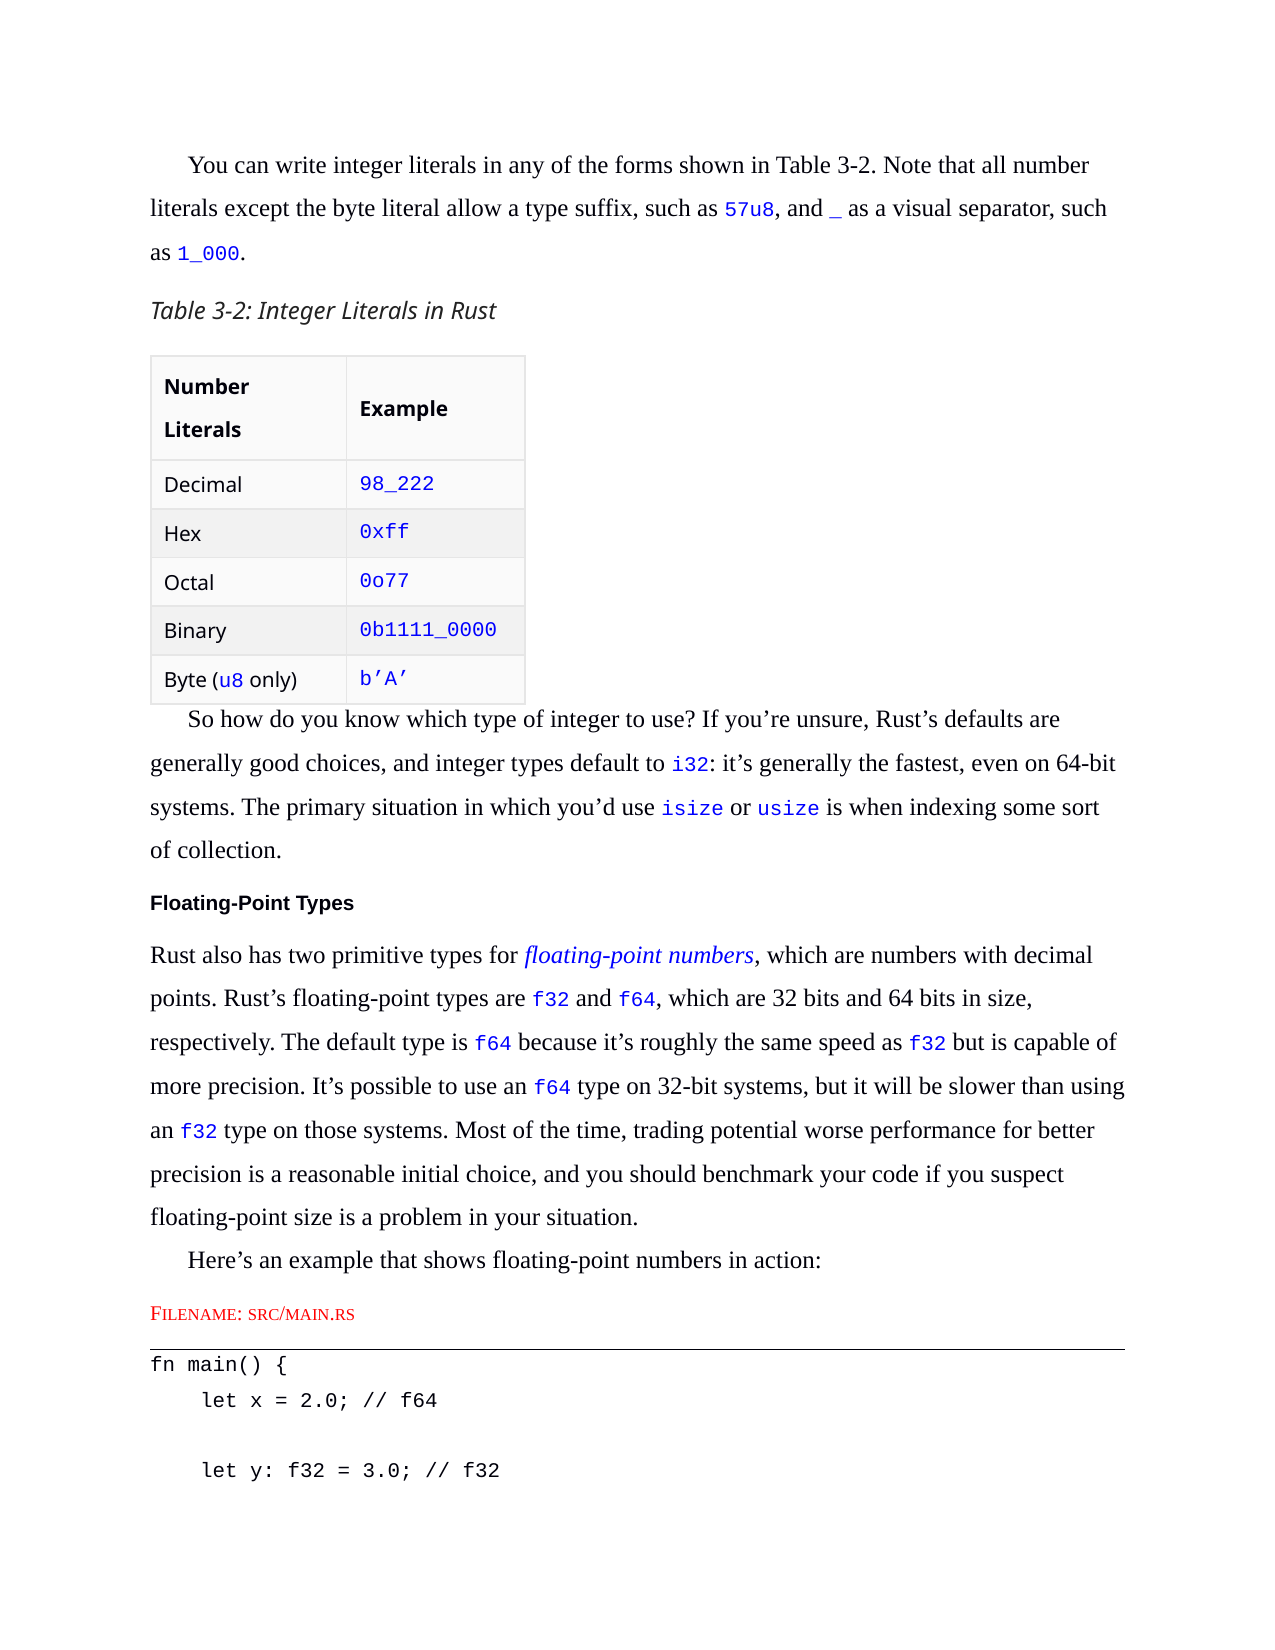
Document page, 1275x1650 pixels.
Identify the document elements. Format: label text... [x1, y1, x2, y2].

text You can write integer literals in any of the forms shown in Table 3-2. Note that all number literals except the byte literal allow a type suffix, such as 57u8, and _ as a visual separator, such as 1_000. [150, 150, 1125, 267]
text fn main() { [150, 1350, 1125, 1378]
title Table 3-2: Integer Literals in Rust [150, 294, 1125, 327]
text let y: f32 = 3.0; // f32 [150, 1461, 1125, 1484]
table_header Number Literals [152, 357, 346, 459]
table_cell 98_222 [347, 461, 524, 508]
table_cell b’A’ [347, 656, 524, 703]
table_cell 0b1111_0000 [347, 607, 524, 654]
table_cell Byte (u8 only) [152, 656, 346, 703]
text Floating-Point Types [150, 891, 1125, 915]
table_header Example [347, 357, 524, 459]
text Filename: src/main.rs [150, 1301, 1125, 1324]
table_cell 0o77 [347, 558, 524, 605]
table_cell 0xff [347, 510, 524, 557]
text So how do you know which type of integer to use? If you’re unsure, Rust’s defaults are generally good choices, and integer types default to i32: it’s generally the fastest, even on 64-bit systems. The primary situation in which you’d use isize or usize is when indexing some sort of collection. [150, 704, 1125, 864]
table_cell Binary [152, 607, 346, 654]
table_cell Octal [152, 558, 346, 605]
table_cell Hex [152, 510, 346, 557]
table_cell Decimal [152, 461, 346, 508]
text Rust also has two primitive types for floating-point numbers, which are numbers with decimal points. Rust’s floating-point types are f32 and f64, which are 32 bits and 64 bits in size, respectively. The default type is f64 because it’s roughly the same speed as f32 but is capable of more precision. It’s possible to use an f64 type on 32-bit systems, but it will be slower than using an f32 type on those systems. Most of the time, trading potential worse performance for better precision is a reasonable initial choice, and you should benchmark your code if you suspect floating-point size is a problem in your situation. [150, 940, 1125, 1231]
text Here’s an example that shows floating-point numbers in action: [150, 1245, 1125, 1274]
text let x = 2.0; // f64 [150, 1390, 1125, 1413]
